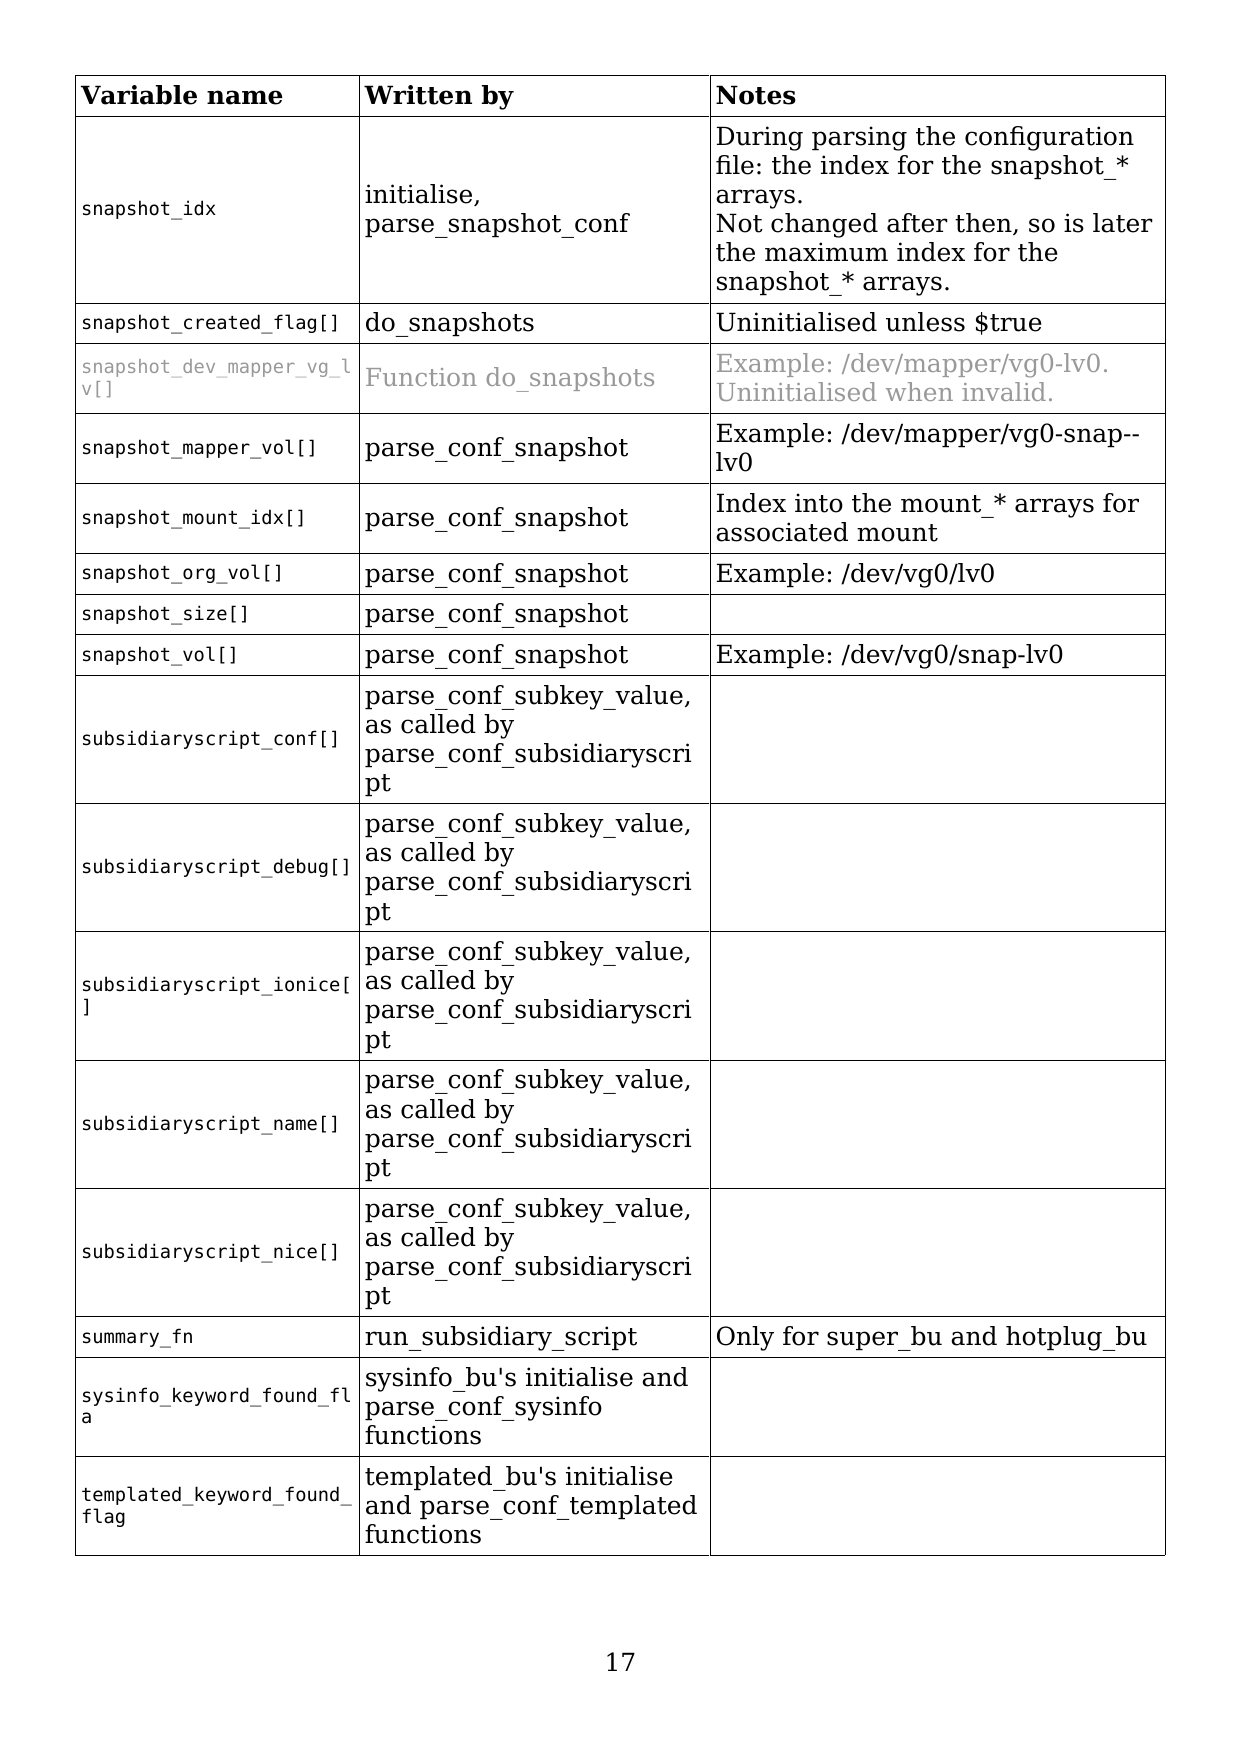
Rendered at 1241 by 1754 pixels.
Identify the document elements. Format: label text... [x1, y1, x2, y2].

table_cell snapshot_created_flag[] [76, 304, 359, 343]
table_cell [711, 676, 1165, 803]
table_cell subsidiaryscript_name[] [76, 1061, 359, 1188]
table_cell During parsing the configuration file: the index for the snapshot_* arrays. Not changed after then, so is later the maximum index for the snapshot_* arrays. [711, 117, 1165, 303]
table_cell snapshot_size[] [76, 595, 359, 634]
table_cell templated_bu's initialise and parse_conf_templated functions [360, 1457, 709, 1555]
table_header Notes [711, 76, 1165, 116]
table_cell parse_conf_subkey_value, as called by parse_conf_subsidiaryscript [360, 676, 709, 803]
table_cell [711, 804, 1165, 931]
table_cell Uninitialised unless $true [711, 304, 1165, 343]
table_cell Only for super_bu and hotplug_bu [711, 1317, 1165, 1357]
table_cell parse_conf_snapshot [360, 554, 709, 594]
table_cell [711, 932, 1165, 1060]
table_cell snapshot_dev_mapper_vg_lv[] [76, 344, 359, 413]
table_cell parse_conf_snapshot [360, 635, 709, 675]
table_cell sysinfo_bu's initialise and parse_conf_sysinfo functions [360, 1358, 709, 1456]
table_cell parse_conf_subkey_value, as called by parse_conf_subsidiaryscript [360, 1061, 709, 1188]
table_header Written by [360, 76, 709, 116]
table_cell subsidiaryscript_ionice[] [76, 932, 359, 1060]
table_cell parse_conf_snapshot [360, 484, 709, 553]
table_cell [711, 1061, 1165, 1188]
table_cell subsidiaryscript_nice[] [76, 1189, 359, 1316]
table_cell parse_conf_subkey_value, as called by parse_conf_subsidiaryscript [360, 932, 709, 1060]
table_cell subsidiaryscript_debug[] [76, 804, 359, 931]
table_header Variable name [76, 76, 359, 116]
table_cell snapshot_org_vol[] [76, 554, 359, 594]
table_cell run_subsidiary_script [360, 1317, 709, 1357]
table_cell [711, 595, 1165, 634]
table_cell summary_fn [76, 1317, 359, 1357]
table_cell templated_keyword_found_flag [76, 1457, 359, 1555]
table_cell Function do_snapshots [360, 344, 709, 413]
table_cell parse_conf_snapshot [360, 414, 709, 483]
table_cell snapshot_mount_idx[] [76, 484, 359, 553]
table_cell parse_conf_subkey_value, as called by parse_conf_subsidiaryscript [360, 804, 709, 931]
table_cell initialise, parse_snapshot_conf [360, 117, 709, 303]
table_cell snapshot_vol[] [76, 635, 359, 675]
table_cell Example: /dev/mapper/vg0-lv0. Uninitialised when invalid. [711, 344, 1165, 413]
table_cell parse_conf_subkey_value, as called by parse_conf_subsidiaryscript [360, 1189, 709, 1316]
table_cell snapshot_mapper_vol[] [76, 414, 359, 483]
table_cell sysinfo_keyword_found_fla [76, 1358, 359, 1456]
table_cell do_snapshots [360, 304, 709, 343]
table_cell Index into the mount_* arrays for associated mount [711, 484, 1165, 553]
table_cell Example: /dev/vg0/snap-lv0 [711, 635, 1165, 675]
table_cell Example: /dev/mapper/vg0-snap--lv0 [711, 414, 1165, 483]
table_cell [711, 1457, 1165, 1555]
table_cell [711, 1358, 1165, 1456]
table_cell snapshot_idx [76, 117, 359, 303]
table_cell parse_conf_snapshot [360, 595, 709, 634]
table_cell Example: /dev/vg0/lv0 [711, 554, 1165, 594]
table_cell [711, 1189, 1165, 1316]
table_cell subsidiaryscript_conf[] [76, 676, 359, 803]
